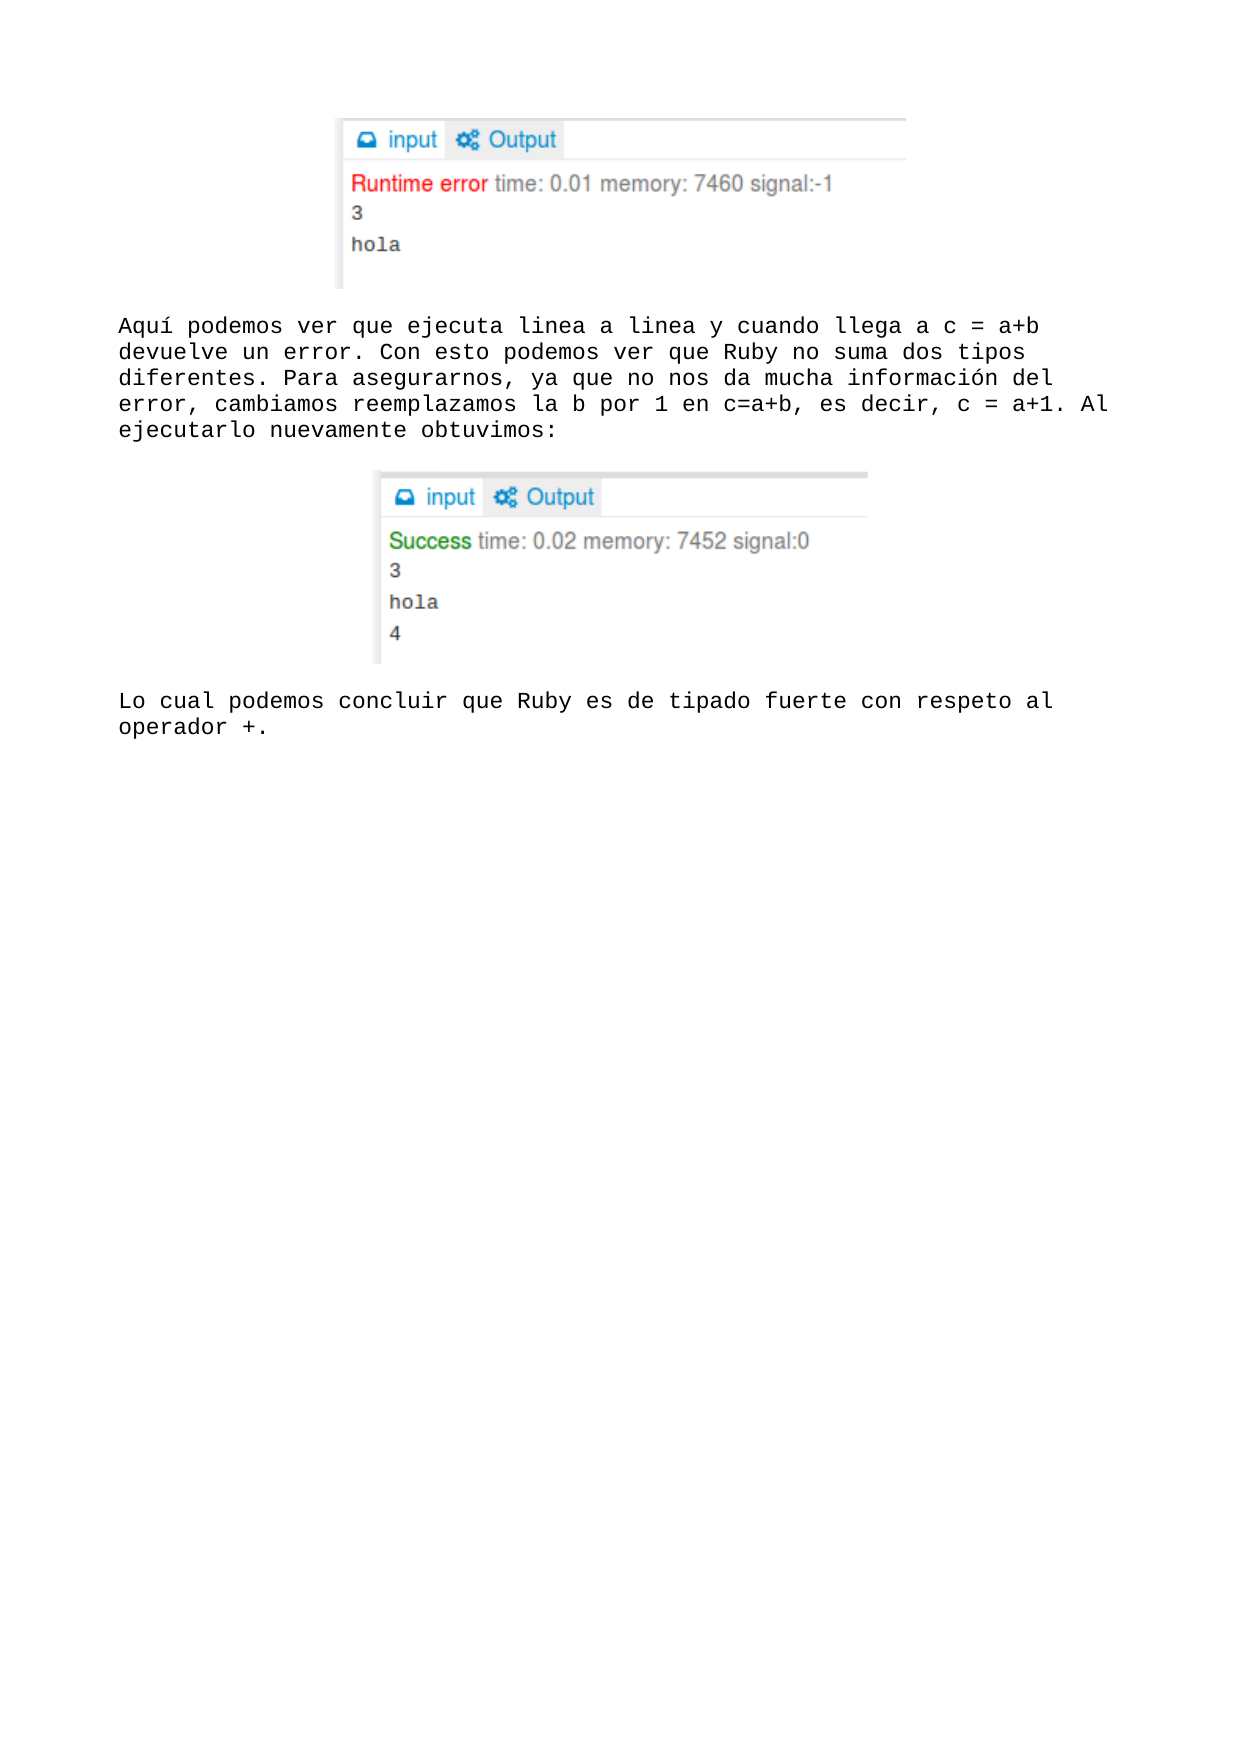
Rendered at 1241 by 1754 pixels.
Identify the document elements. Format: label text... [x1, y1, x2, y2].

picture [372, 470, 868, 664]
text Aquí podemos ver que ejecuta linea a linea y cuando llega a c = a+b devuelve un error. Con esto podemos ver que Ruby no suma dos tipos diferentes. Para asegurarnos, ya que no nos da mucha información del error, cambiamos reemplazamos la b por 1 en c=a+b, es decir, c = a+1. Al ejecutarlo nuevamente obtuvimos: [118, 314, 1122, 444]
text Lo cual podemos concluir que Ruby es de tipado fuerte con respeto al operador +. [118, 690, 1122, 742]
picture [334, 118, 907, 289]
